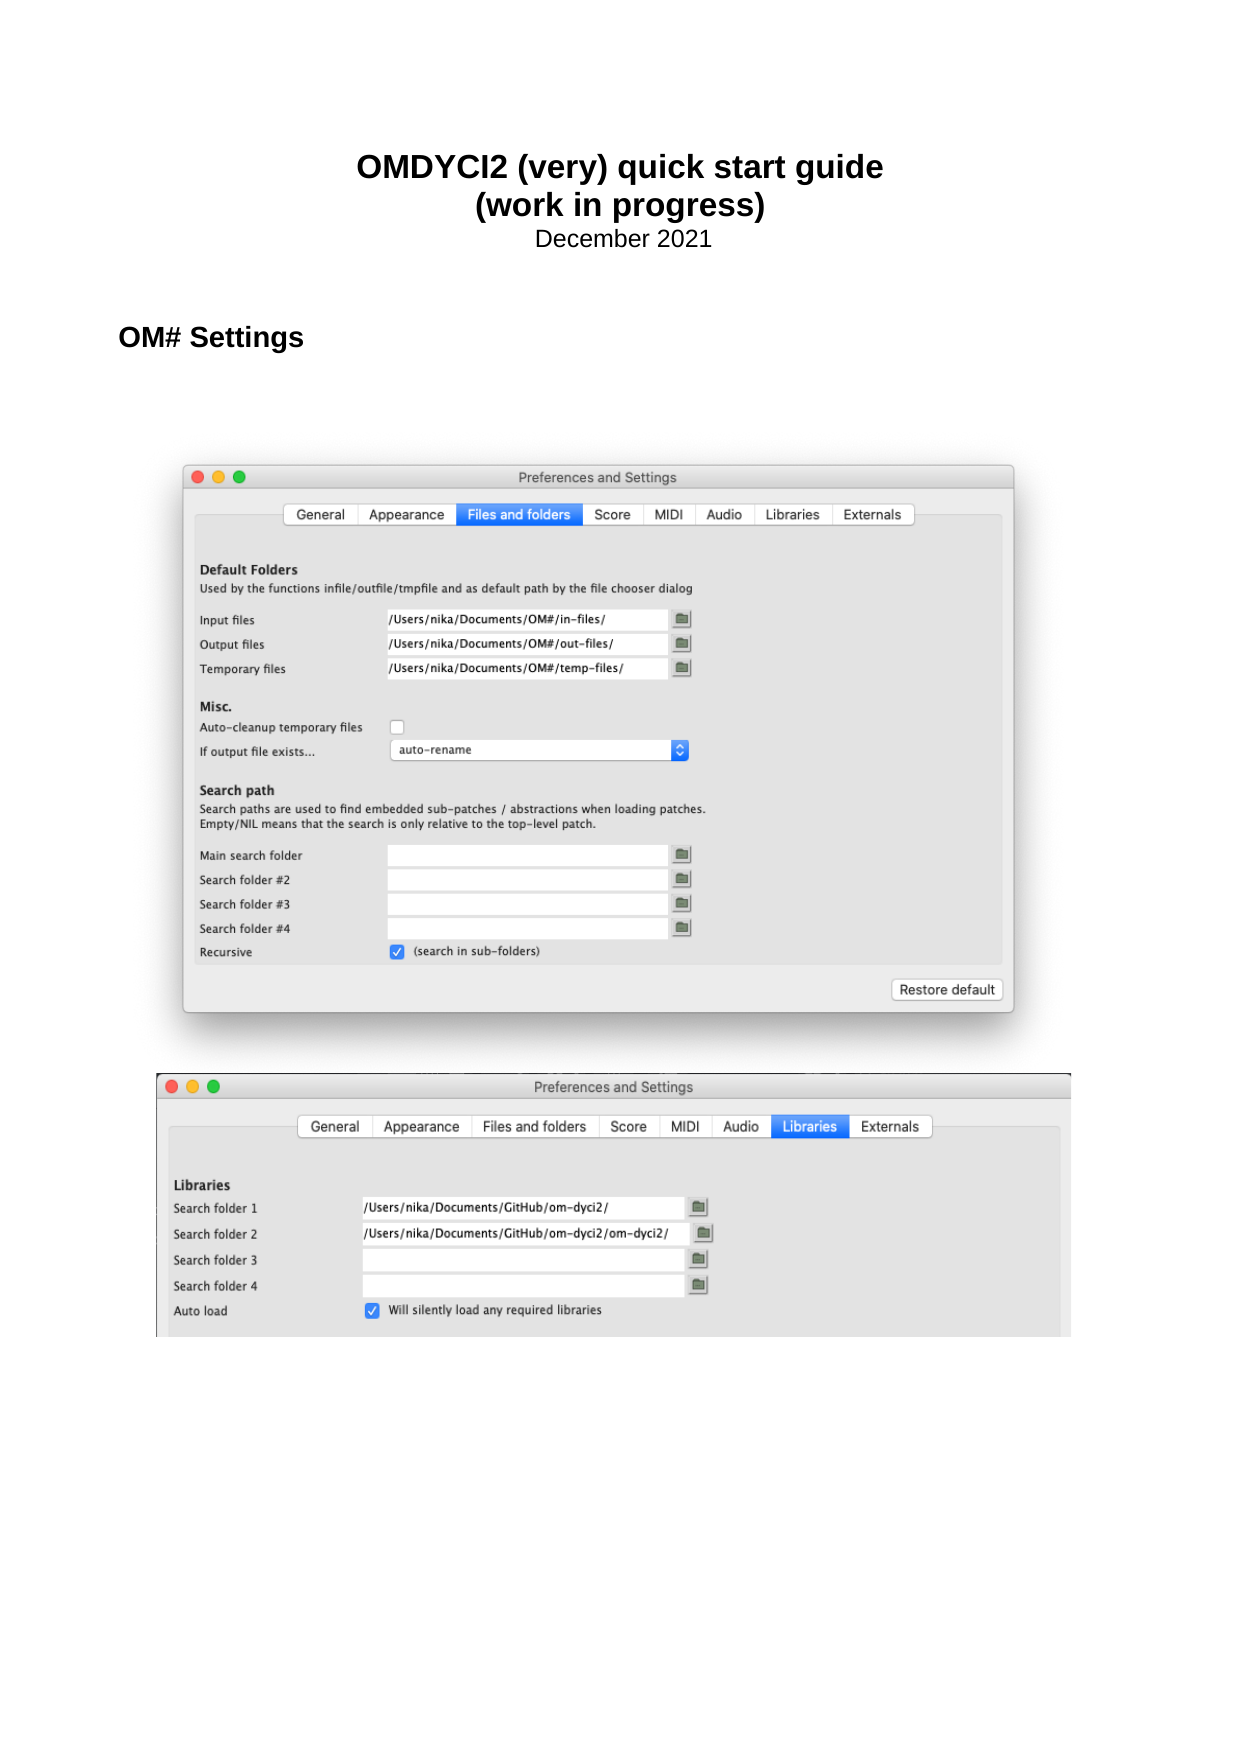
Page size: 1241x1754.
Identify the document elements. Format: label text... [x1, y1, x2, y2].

text (work in progress) [118, 185, 1122, 224]
picture [125, 425, 1072, 1337]
text OM# Settings [118, 319, 1122, 353]
text December 2021 [118, 224, 1122, 252]
text OMDYCI2 (very) quick start guide [118, 147, 1122, 185]
